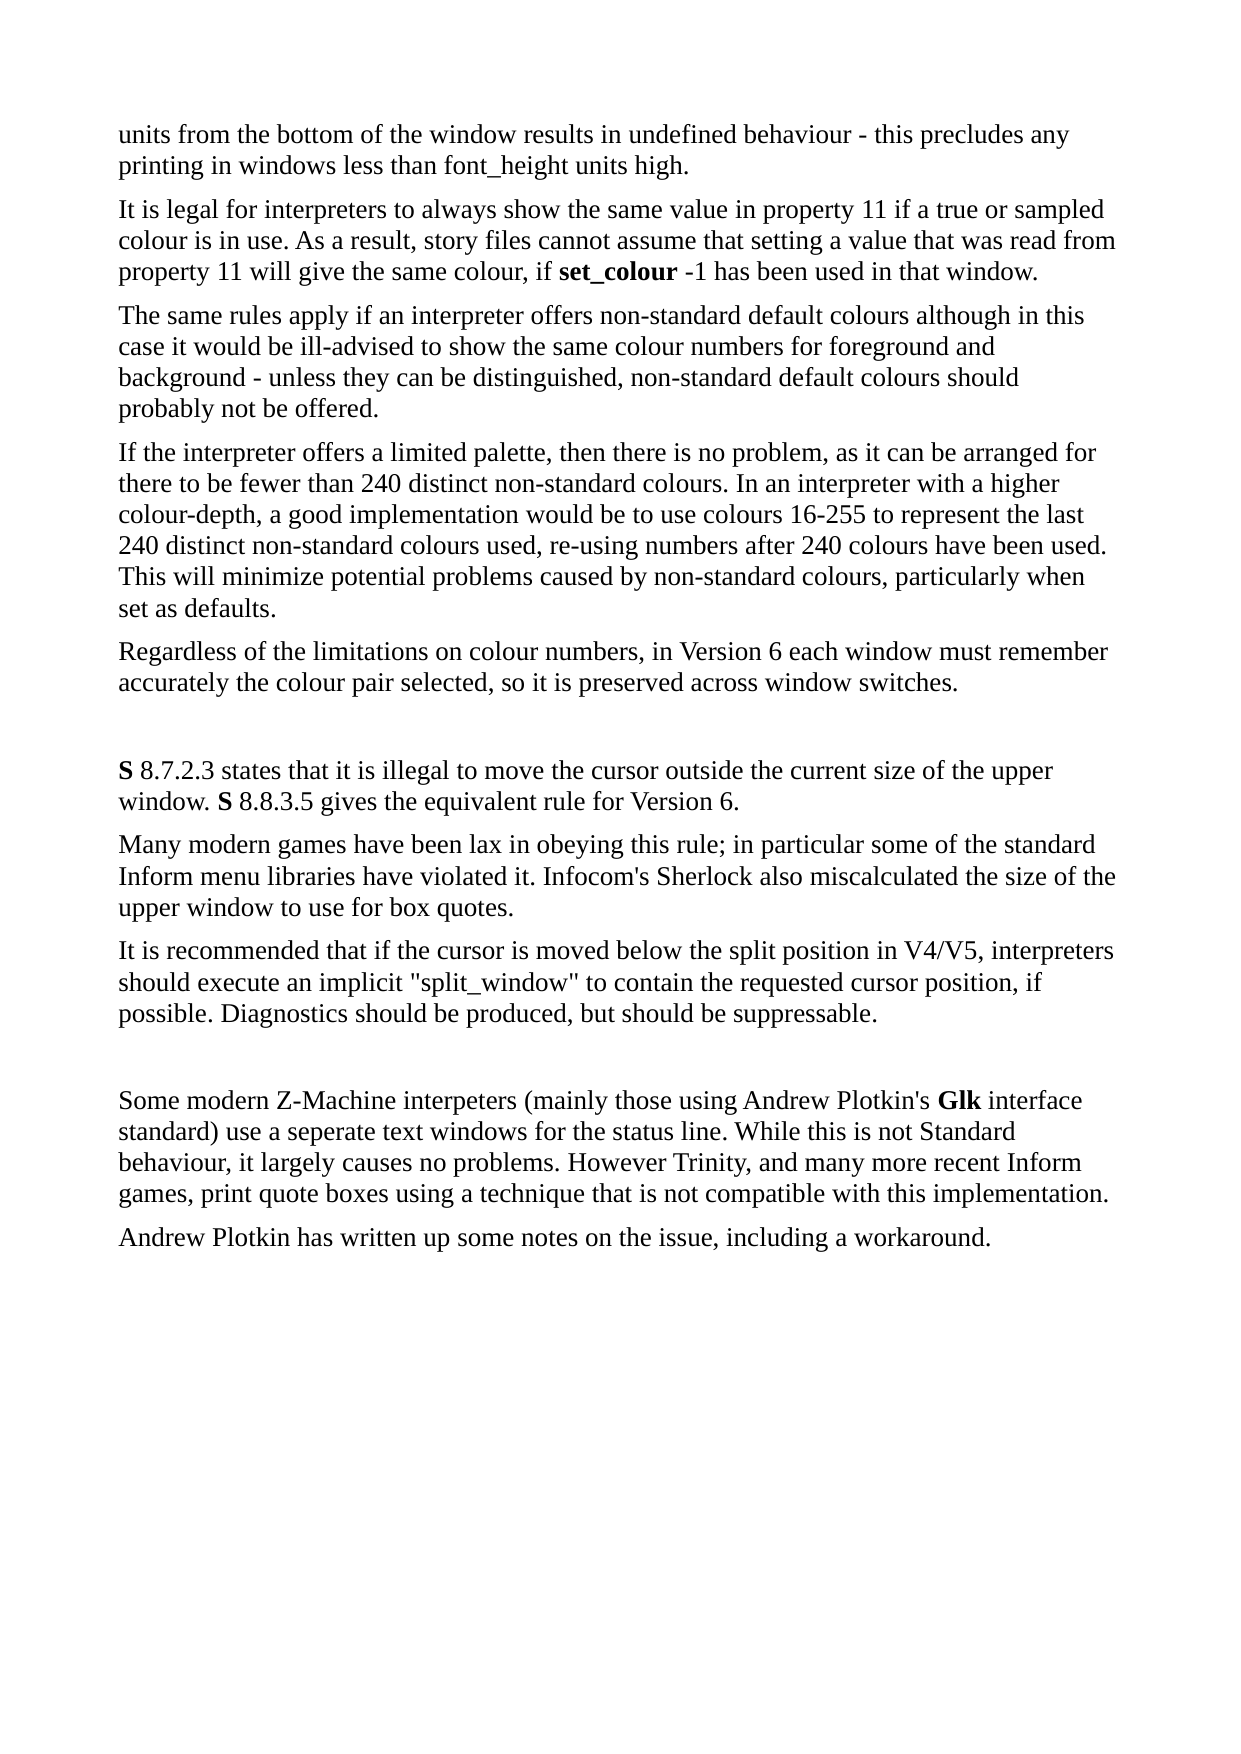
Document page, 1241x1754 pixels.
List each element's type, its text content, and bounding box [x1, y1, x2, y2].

text Andrew Plotkin has written up some notes on the issue, including a workaround. [118, 1221, 1122, 1252]
text Many modern games have been lax in obeying this rule; in particular some of the standard Inform menu libraries have violated it. Infocom's Sherlock also miscalculated the size of the upper window to use for box quotes. [118, 828, 1122, 922]
text S 8.7.2.3 states that it is illegal to move the cursor outside the current size of the upper window. S 8.8.3.5 gives the equivalent rule for Version 6. [118, 754, 1122, 816]
text It is recommended that if the cursor is moved below the split position in V4/V5, interpreters should execute an implicit "split_window" to contain the requested cursor position, if possible. Diagnostics should be produced, but should be suppressable. [118, 934, 1122, 1028]
text units from the bottom of the window results in undefined behaviour - this precludes any printing in windows less than font_height units high. [118, 118, 1122, 180]
text The same rules apply if an interpreter offers non-standard default colours although in this case it would be ill-advised to show the same colour numbers for foreground and background - unless they can be distinguished, non-standard default colours should probably not be offered. [118, 299, 1122, 423]
text It is legal for interpreters to always show the same value in property 11 if a true or sampled colour is in use. As a result, story files cannot assume that setting a value that was read from property 11 will give the same colour, if set_colour -1 has been used in that window. [118, 193, 1122, 286]
text Some modern Z-Machine interpeters (mainly those using Andrew Plotkin's Glk interface standard) use a seperate text windows for the status line. While this is not Standard behaviour, it largely causes no problems. However Trinity, and many more recent Inform games, print quote boxes using a technique that is not compatible with this implementation. [118, 1084, 1122, 1209]
text If the interpreter offers a limited palette, then there is no problem, as it can be arranged for there to be fewer than 240 distinct non-standard colours. In an interpreter with a higher colour-depth, a good implementation would be to use colours 16-255 to represent the last 240 distinct non-standard colours used, re-using numbers after 240 colours have been used. This will minimize potential problems caused by non-standard colours, particularly when set as defaults. [118, 436, 1122, 623]
text Regardless of the limitations on colour numbers, in Version 6 each window must remember accurately the colour pair selected, so it is preserved across window switches. [118, 635, 1122, 698]
